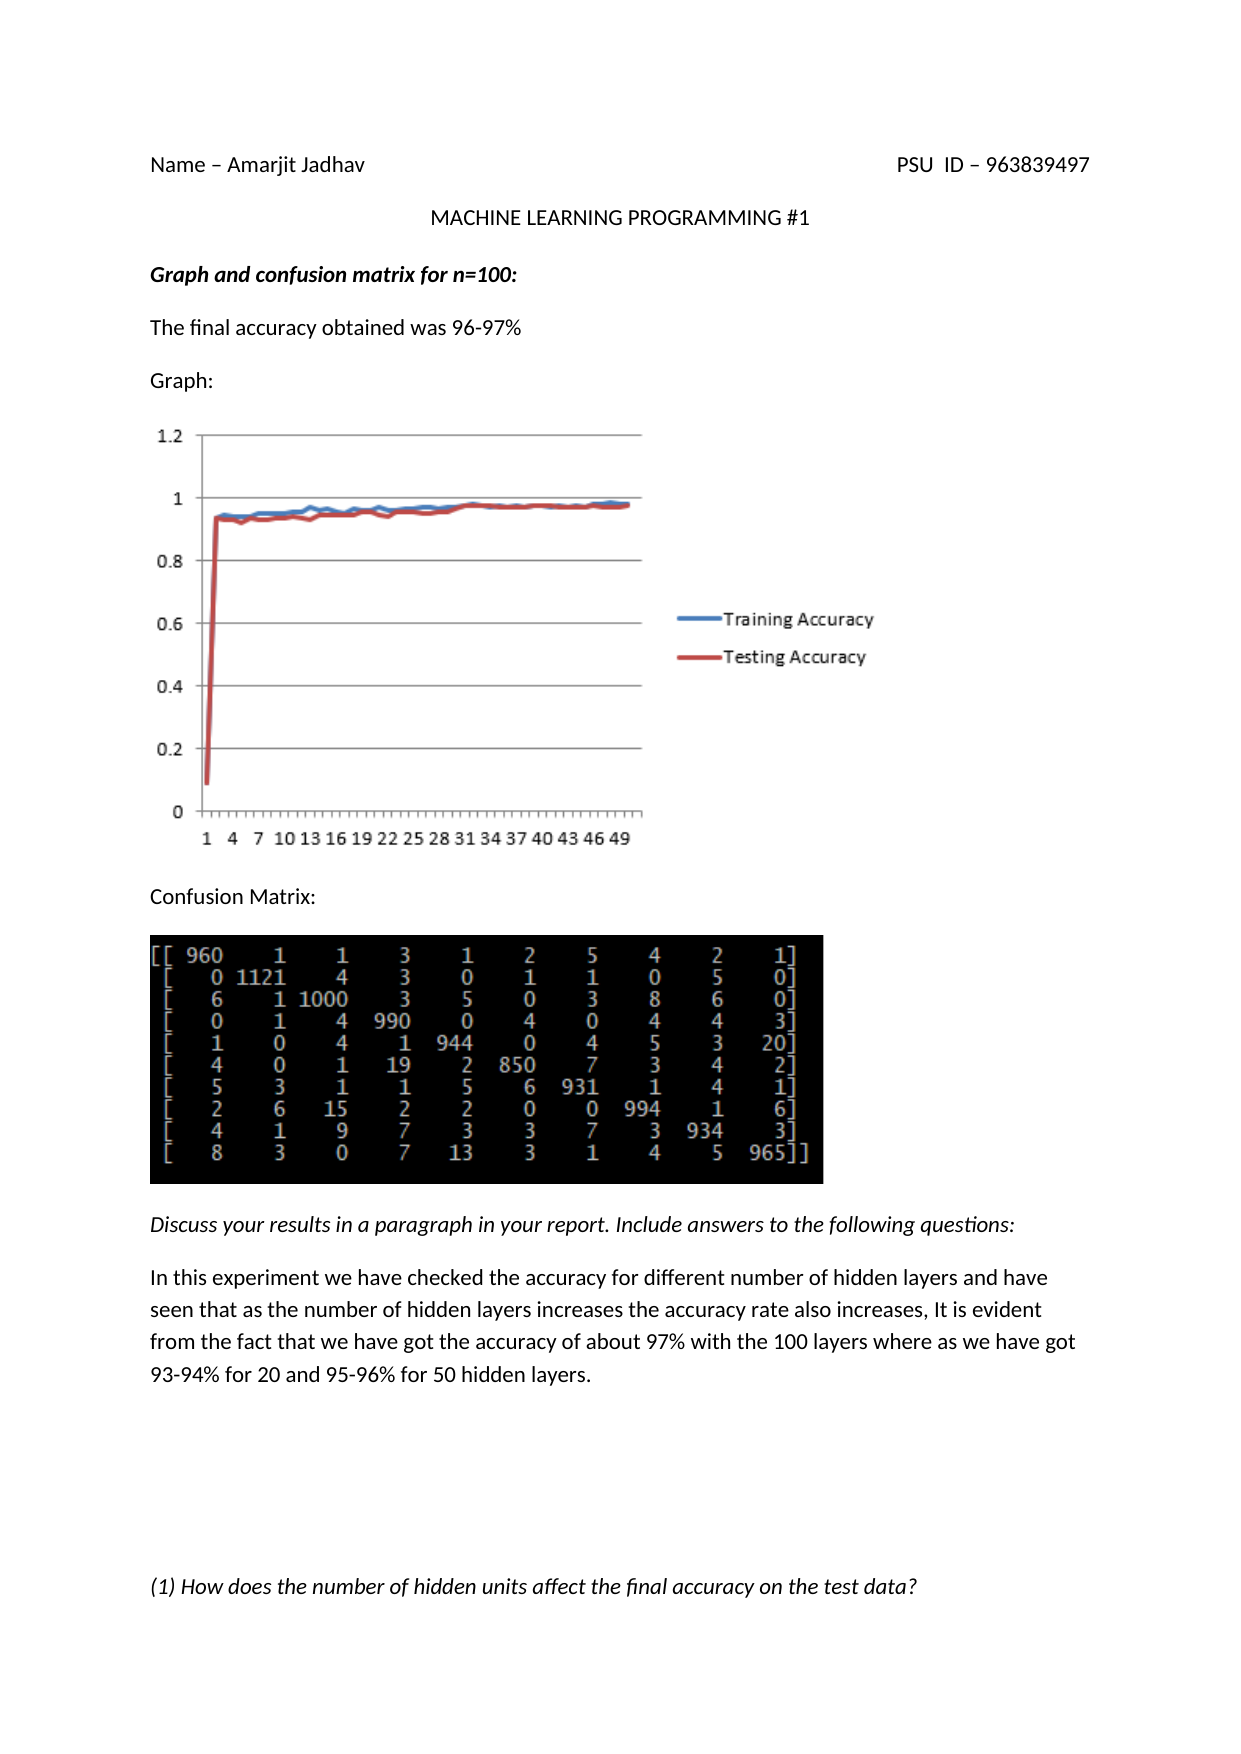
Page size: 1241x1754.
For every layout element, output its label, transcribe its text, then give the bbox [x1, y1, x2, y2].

text Confusion Matrix: [150, 882, 1090, 910]
picture [150, 935, 824, 1184]
text Graph and confusion matrix for n=100: [150, 261, 1090, 288]
text Graph: [150, 367, 1090, 394]
text (1) How does the number of hidden units affect the final accuracy on the test data? [150, 1572, 1090, 1600]
text The final accuracy obtained was 96-97% [150, 313, 1090, 342]
text Discuss your results in a paragraph in your report. Include answers to the following questions: [150, 1210, 1090, 1238]
picture [150, 419, 889, 856]
text In this experiment we have checked the accuracy for different number of hidden layers and have seen that as the number of hidden layers increases the accuracy rate also increases, It is evident from the fact that we have got the accuracy of about 97% with the 100 layers where as we have got 93-94% for 20 and 95-96% for 50 hidden layers. [150, 1263, 1090, 1388]
